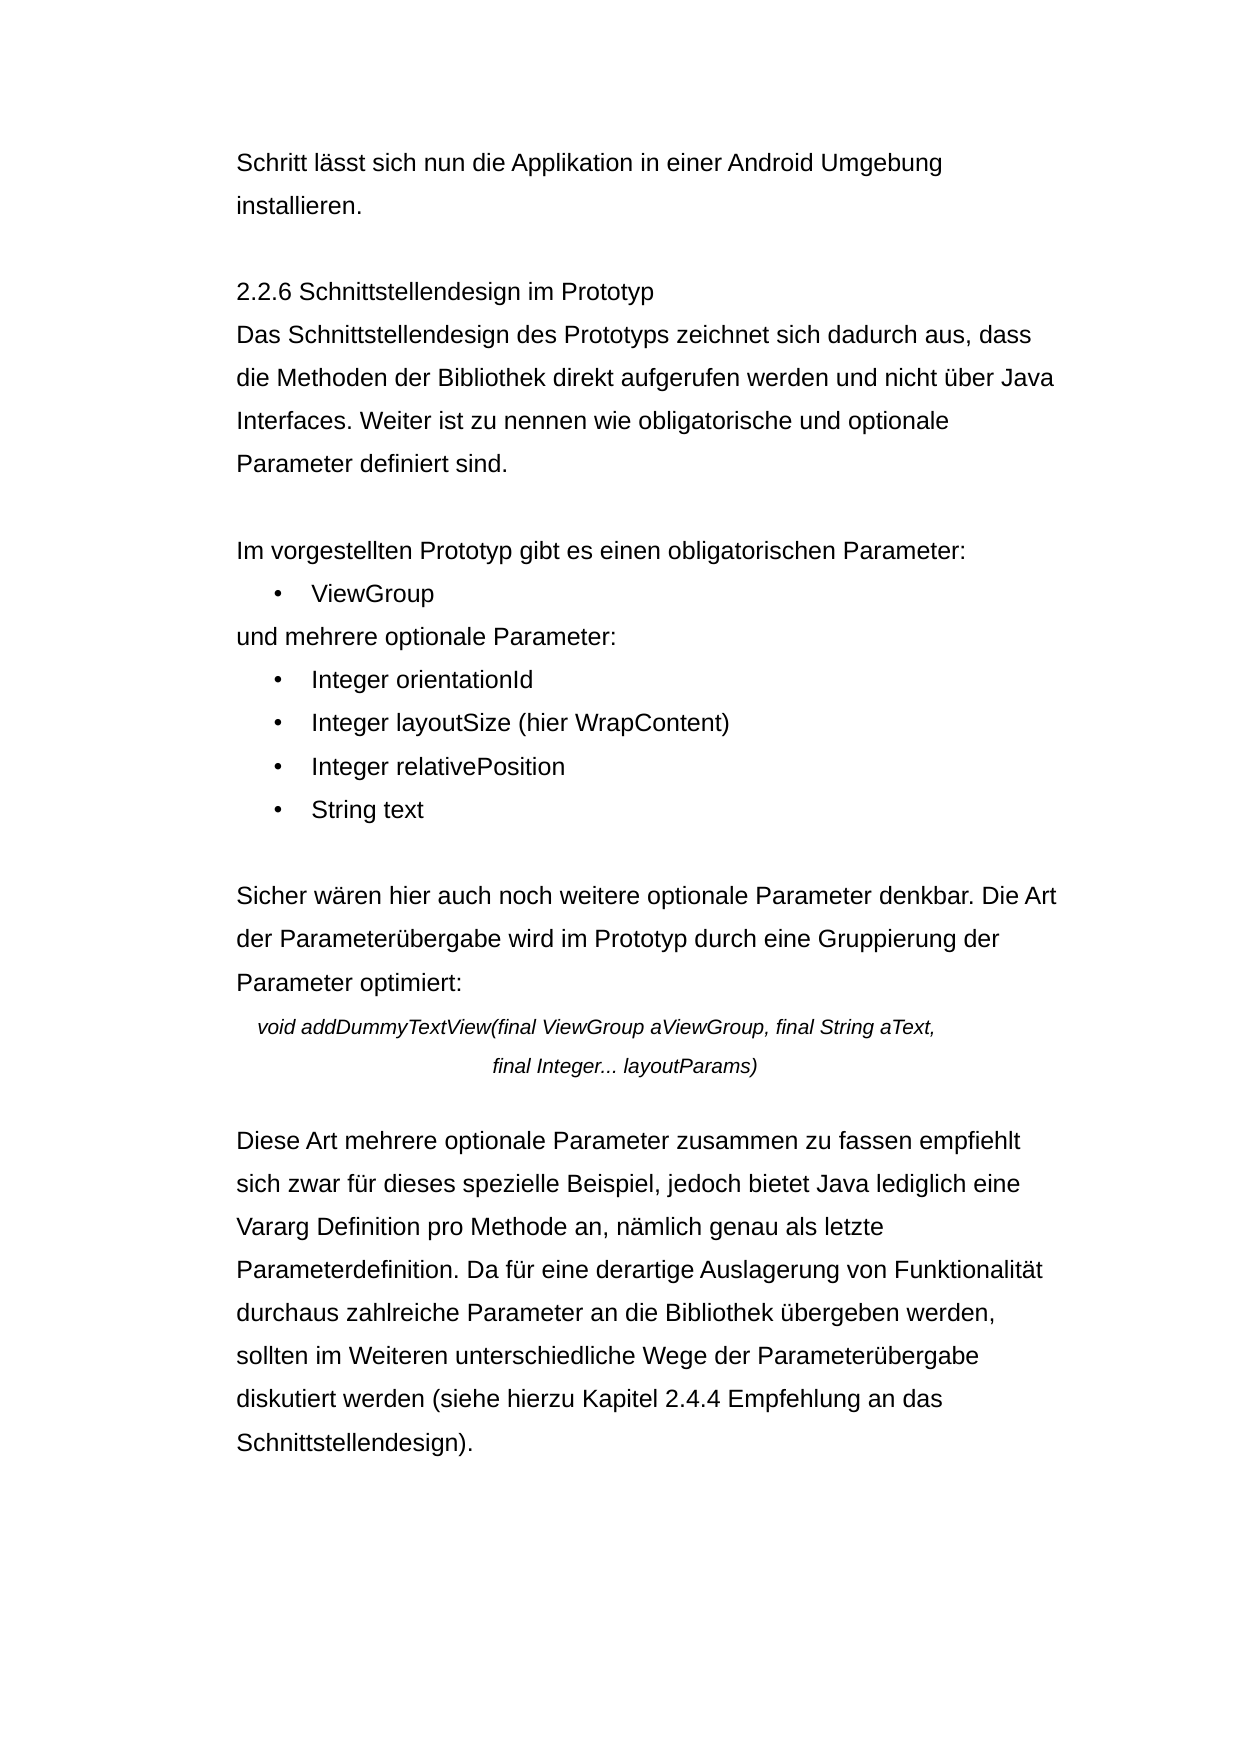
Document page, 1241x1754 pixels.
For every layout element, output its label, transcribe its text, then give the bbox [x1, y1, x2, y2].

text Schritt lässt sich nun die Applikation in einer Android Umgebung installieren. [236, 148, 1063, 219]
text final Integer... layoutParams) [236, 1054, 1063, 1078]
text Diese Art mehrere optionale Parameter zusammen zu fassen empfiehlt sich zwar für dieses spezielle Beispiel, jedoch bietet Java lediglich eine Vararg Definition pro Methode an, nämlich genau als letzte Parameterdefinition. Da für eine derartige Auslagerung von Funktionalität durchaus zahlreiche Parameter an die Bibliothek übergeben werden, sollten im Weiteren unterschiedliche Wege der Parameterübergabe diskutiert werden (siehe hierzu Kapitel 2.4.4 Empfehlung an das Schnittstellendesign). [236, 1126, 1063, 1456]
list Integer orientationId [274, 665, 1063, 694]
text Das Schnittstellendesign des Prototyps zeichnet sich dadurch aus, dass die Methoden der Bibliothek direkt aufgerufen werden und nicht über Java Interfaces. Weiter ist zu nennen wie obligatorische und optionale Parameter definiert sind. [236, 320, 1063, 478]
list ViewGroup [274, 579, 1063, 608]
text und mehrere optionale Parameter: [236, 622, 1063, 651]
list Integer layoutSize (hier WrapContent) [274, 708, 1063, 737]
list String text [274, 795, 1063, 824]
list Integer relativePosition [274, 752, 1063, 781]
text Im vorgestellten Prototyp gibt es einen obligatorischen Parameter: [236, 536, 1063, 564]
text Sicher wären hier auch noch weitere optionale Parameter denkbar. Die Art der Parameterübergabe wird im Prototyp durch eine Gruppierung der Parameter optimiert: [236, 881, 1063, 996]
text void addDummyTextView(final ViewGroup aViewGroup, final String aText, [236, 1011, 1063, 1039]
text 2.2.6 Schnittstellendesign im Prototyp [236, 277, 1063, 306]
